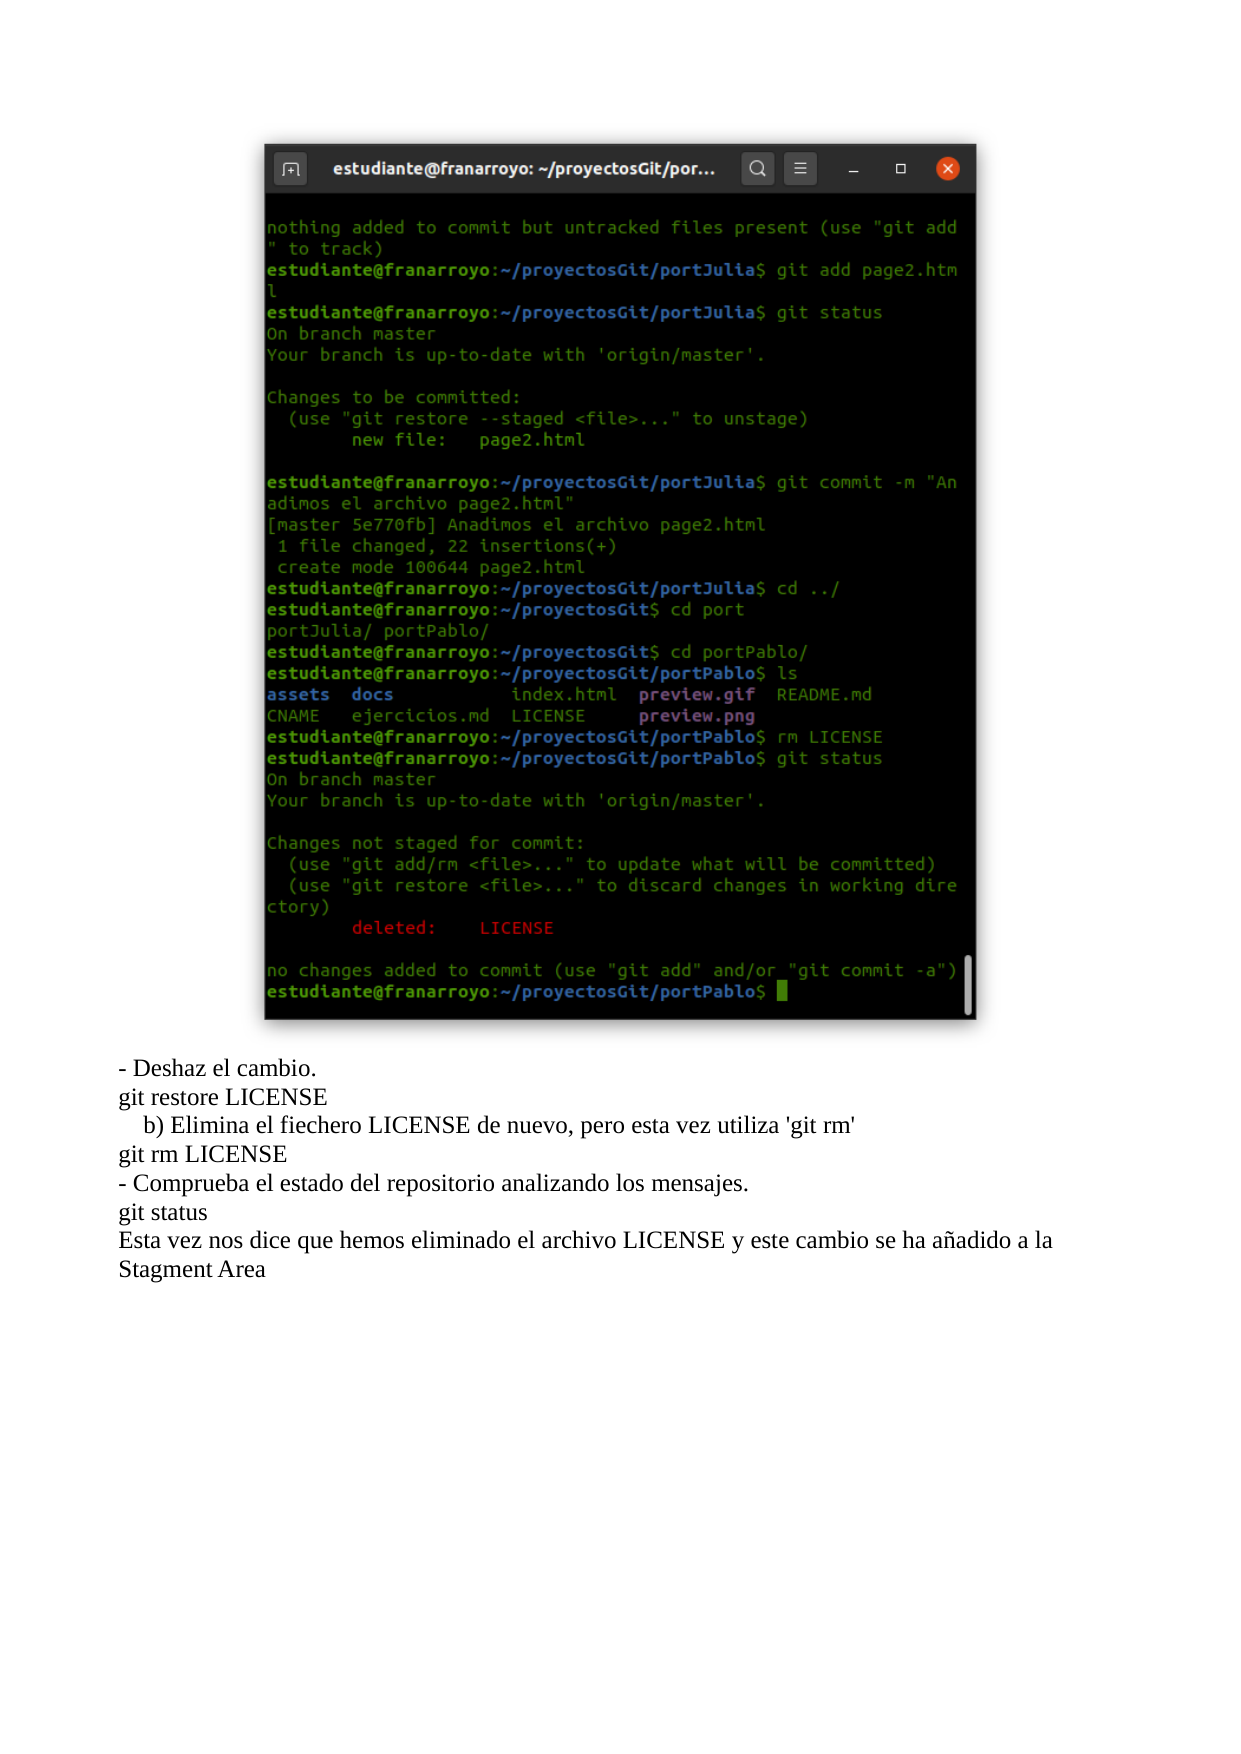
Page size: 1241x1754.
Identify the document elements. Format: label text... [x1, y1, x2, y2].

text git rm LICENSE [118, 1139, 1122, 1168]
picture [235, 118, 1005, 1053]
text git status [118, 1197, 1122, 1225]
text Esta vez nos dice que hemos eliminado el archivo LICENSE y este cambio se ha añadido a la Stagment Area [118, 1225, 1122, 1283]
text - Comprueba el estado del repositorio analizando los mensajes. [118, 1168, 1122, 1197]
text git restore LICENSE [118, 1082, 1122, 1110]
text b) Elimina el fiechero LICENSE de nuevo, pero esta vez utiliza 'git rm' [118, 1110, 1122, 1139]
text - Deshaz el cambio. [118, 931, 1122, 1082]
